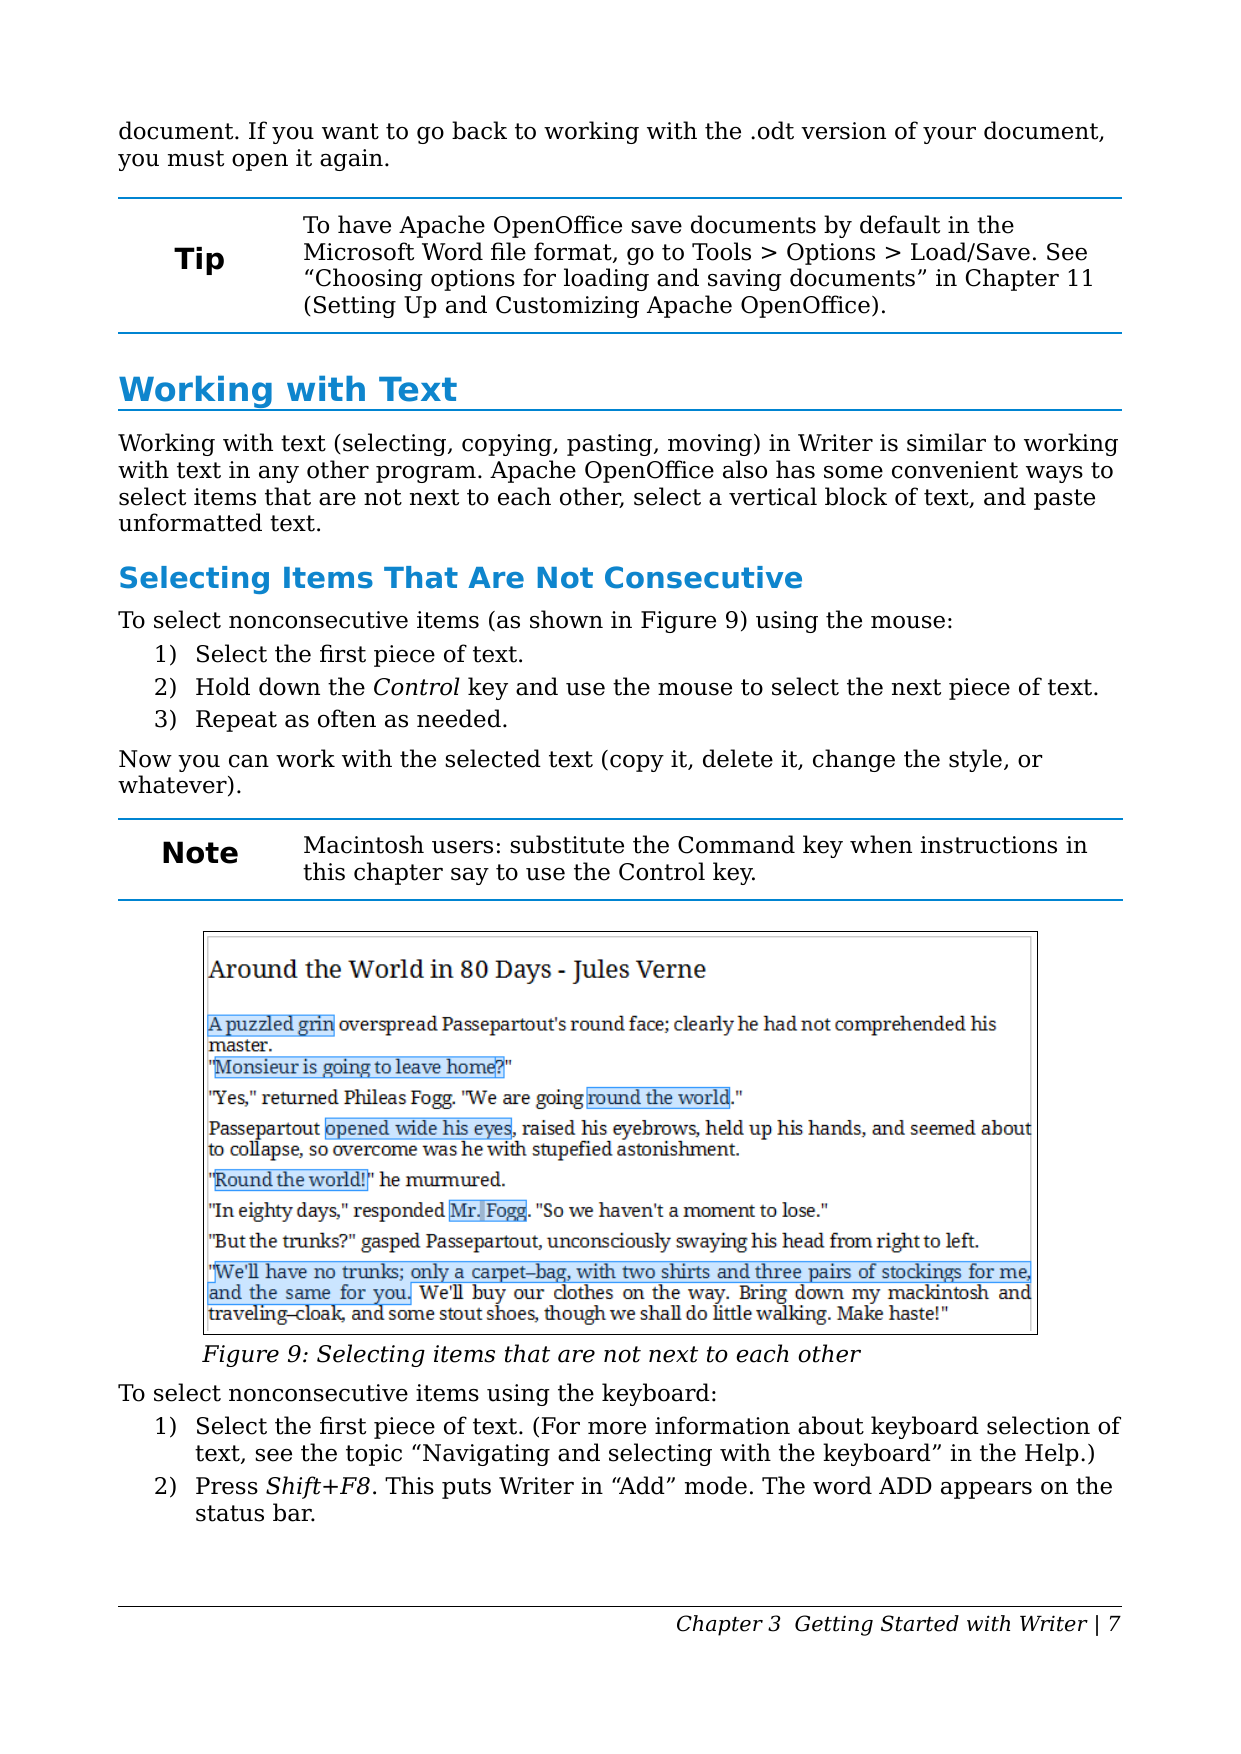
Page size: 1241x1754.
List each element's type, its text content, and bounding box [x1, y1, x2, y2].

table_header To have Apache OpenOffice save documents by default in the Microsoft Word file format, go to Tools > Options > Load/Save. See “Choosing options for loading and saving documents” in Chapter 11 (Setting Up and Customizing Apache OpenOffice). [281, 199, 1122, 332]
table_header Note [118, 820, 281, 899]
list To select nonconsecutive items (as shown in Figure 9) using the mouse: [118, 608, 1122, 634]
text Now you can work with the selected text (copy it, delete it, change the style, or whatever). [118, 746, 1122, 799]
table_header Tip [118, 199, 281, 332]
list Repeat as often as needed. [177, 707, 1122, 733]
list Select the first piece of text. (For more information about keyboard selection of text, see the topic “Navigating and selecting with the keyboard” in the Help.) [177, 1413, 1122, 1467]
text Working with text (selecting, copying, pasting, moving) in Writer is similar to working with text in any other program. Apache OpenOffice also has some convenient ways to select items that are not next to each other, select a vertical block of text, and paste unformatted text. [118, 430, 1122, 537]
list Press Shift+F8. This puts Writer in “Add” mode. The word ADD appears on the status bar. [177, 1473, 1122, 1526]
list Select the first piece of text. [177, 641, 1122, 667]
picture [206, 935, 1034, 1331]
subtitle Selecting Items That Are Not Consecutive [118, 561, 1122, 595]
text document. If you want to go back to working with the .odt version of your document, you must open it again. [118, 118, 1122, 171]
table_header Macintosh users: substitute the Command key when instructions in this chapter say to use the Control key. [281, 820, 1122, 899]
list To select nonconsecutive items using the keyboard: [118, 1380, 1122, 1407]
subtitle Working with Text [118, 371, 1122, 409]
list Hold down the Control key and use the mouse to select the next piece of text. [177, 674, 1122, 700]
text Figure 9: Selecting items that are not next to each other [202, 1341, 1038, 1368]
